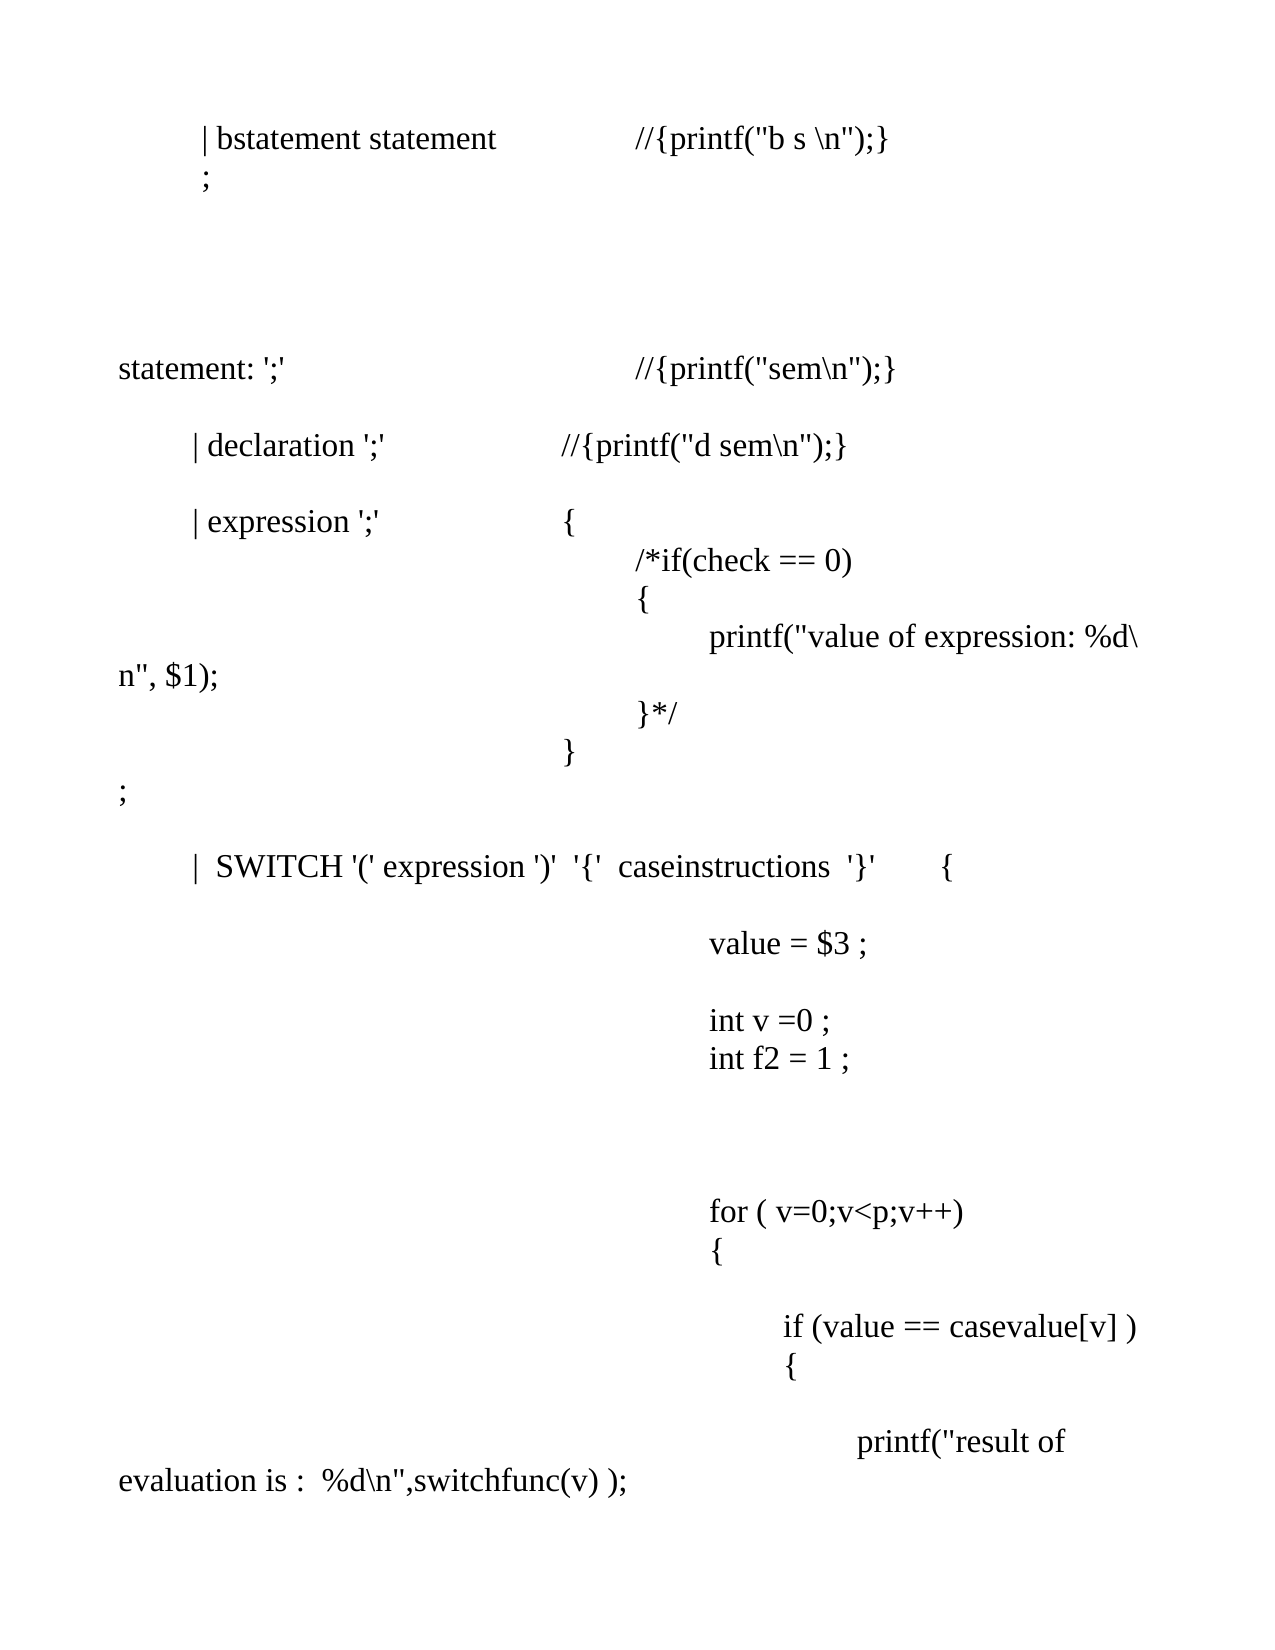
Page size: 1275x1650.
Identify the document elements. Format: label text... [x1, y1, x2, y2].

text { [118, 578, 1157, 616]
text | SWITCH '(' expression ')' '{' caseinstructions '}' { [118, 846, 1157, 885]
text /*if(check == 0) [118, 540, 1157, 578]
text ; [118, 770, 1157, 808]
text printf("result of evaluation is : %d\n",switchfunc(v) ); [118, 1421, 1157, 1498]
text }*/ [118, 693, 1157, 731]
text printf("value of expression: %d\n", $1); [118, 616, 1157, 693]
text | declaration ';' //{printf("d sem\n");} [118, 425, 1157, 463]
text ; [118, 156, 1157, 195]
text | bstatement statement //{printf("b s \n");} [118, 118, 1157, 156]
text statement: ';' //{printf("sem\n");} [118, 348, 1157, 386]
text int v =0 ; [118, 1000, 1157, 1038]
text } [118, 731, 1157, 770]
text for ( v=0;v<p;v++) [118, 1191, 1157, 1230]
text | expression ';' { [118, 501, 1157, 540]
text { [118, 1345, 1157, 1383]
text if (value == casevalue[v] ) [118, 1306, 1157, 1345]
text value = $3 ; [118, 923, 1157, 961]
text { [118, 1230, 1157, 1268]
text int f2 = 1 ; [118, 1038, 1157, 1076]
